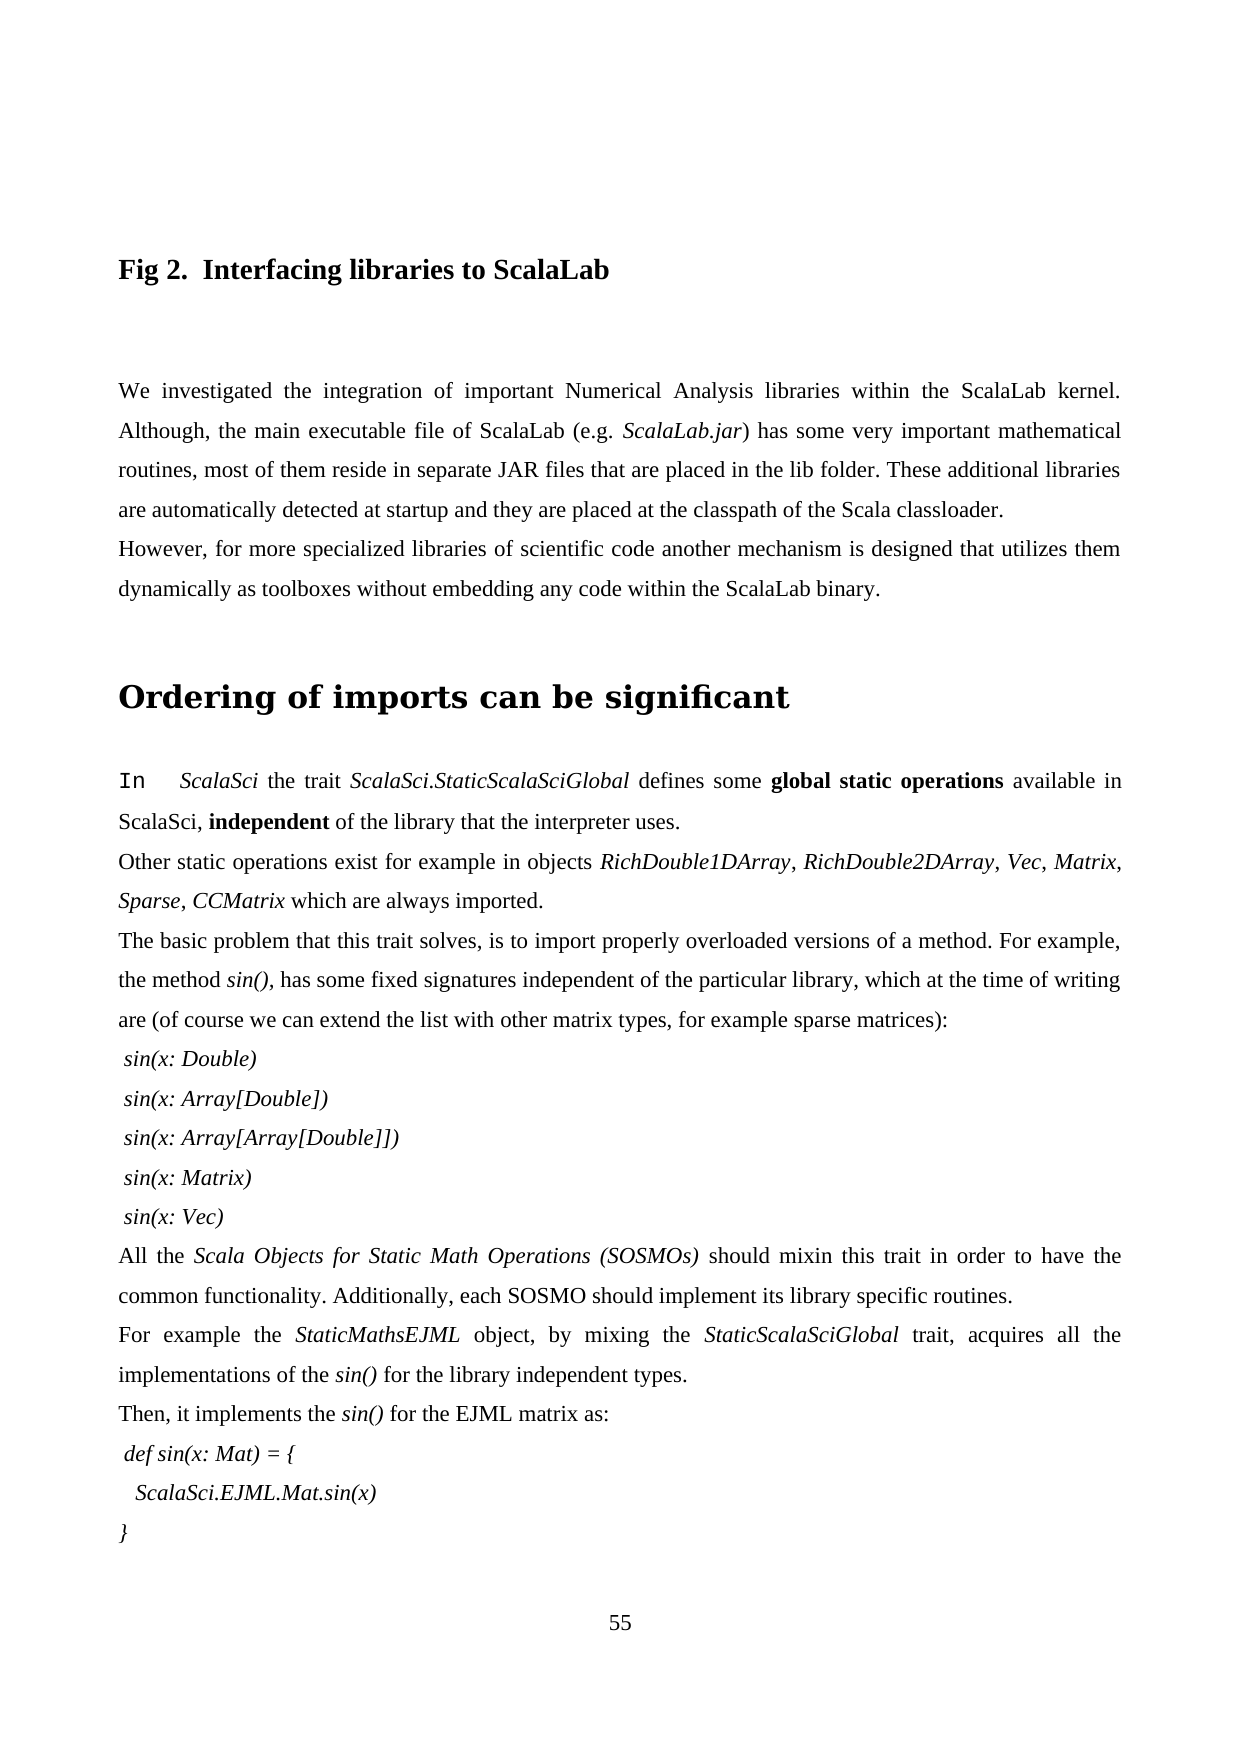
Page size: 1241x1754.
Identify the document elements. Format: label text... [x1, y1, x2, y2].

text sin(x: Array[Double]) [118, 1085, 1122, 1111]
text ScalaSci.EJML.Mat.sin(x) [118, 1479, 1122, 1506]
text def sin(x: Mat) = { [118, 1440, 1122, 1466]
text Fig 2. Interfacing libraries to ScalaLab [118, 252, 1122, 286]
subtitle Ordering of imports can be significant [118, 679, 1122, 716]
text We investigated the integration of important Numerical Analysis libraries within the ScalaLab kernel. Although, the main executable file of ScalaLab (e.g. ScalaLab.jar) has some very important mathematical routines, most of them reside in separate JAR files that are placed in the lib folder. These additional libraries are automatically detected at startup and they are placed at the classpath of the Scala classloader. [118, 377, 1122, 522]
text However, for more specialized libraries of scientific code another mechanism is designed that utilizes them dynamically as toolboxes without embedding any code within the ScalaLab binary. [118, 535, 1122, 601]
text All the Scala Objects for Static Math Operations (SOSMOs) should mixin this trait in order to have the common functionality. Additionally, each SOSMO should implement its library specific routines. [118, 1243, 1122, 1308]
text The basic problem that this trait solves, is to import properly overloaded versions of a method. For example, the method sin(), has some fixed signatures independent of the particular library, which at the time of writing are (of course we can extend the list with other matrix types, for example sparse matrices): [118, 927, 1122, 1032]
text sin(x: Matrix) [118, 1164, 1122, 1190]
text Then, it implements the sin() for the EJML matrix as: [118, 1401, 1122, 1427]
text sin(x: Vec) [118, 1203, 1122, 1229]
text In ScalaSci the trait ScalaSci.StaticScalaSciGlobal defines some global static operations available in ScalaSci, independent of the library that the interpreter uses. [118, 767, 1122, 835]
text Other static operations exist for example in objects RichDouble1DArray, RichDouble2DArray, Vec, Matrix, Sparse, CCMatrix which are always imported. [118, 848, 1122, 914]
text sin(x: Double) [118, 1045, 1122, 1072]
text For example the StaticMathsEJML object, by mixing the StaticScalaSciGlobal trait, acquires all the implementations of the sin() for the library independent types. [118, 1322, 1122, 1387]
text sin(x: Array[Array[Double]]) [118, 1124, 1122, 1151]
text } [118, 1519, 1122, 1545]
